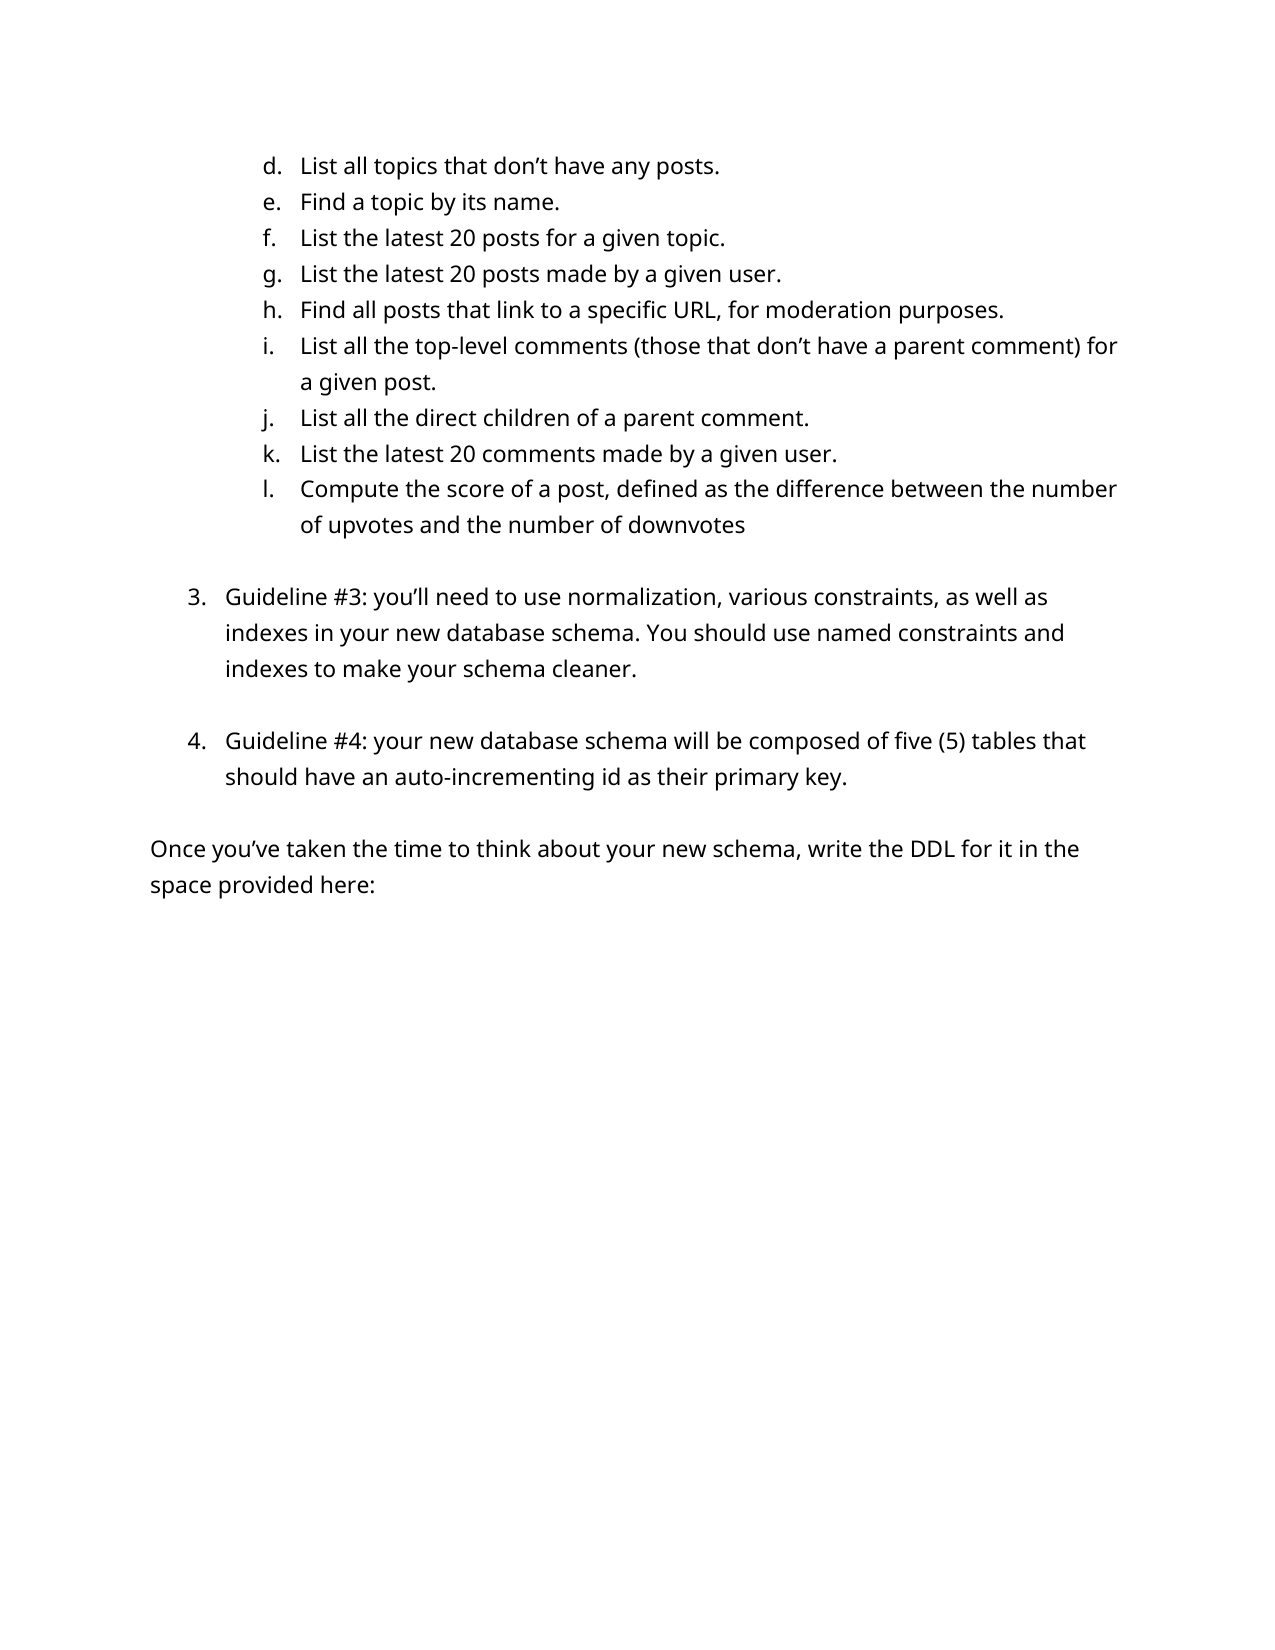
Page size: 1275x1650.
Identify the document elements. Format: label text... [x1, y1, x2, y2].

list List the latest 20 comments made by a given user. [262, 437, 1125, 469]
list Find a topic by its name. [262, 186, 1125, 217]
list List all topics that don’t have any posts. [262, 150, 1125, 181]
list Guideline #3: you’ll need to use normalization, various constraints, as well as indexes in your new database schema. You should use named constraints and indexes to make your schema cleaner. [187, 581, 1125, 684]
list List the latest 20 posts made by a given user. [262, 258, 1125, 289]
list List all the top-level comments (those that don’t have a parent comment) for a given post. [262, 330, 1125, 397]
list List all the direct children of a parent comment. [262, 402, 1125, 433]
list List the latest 20 posts for a given topic. [262, 222, 1125, 253]
list Compute the score of a post, defined as the difference between the number of upvotes and the number of downvotes [262, 473, 1125, 541]
list Guideline #4: your new database schema will be composed of five (5) tables that should have an auto-incrementing id as their primary key. [187, 725, 1125, 792]
list Find all posts that link to a specific URL, for moderation purposes. [262, 294, 1125, 325]
text Once you’ve taken the time to think about your new schema, write the DDL for it in the space provided here: [150, 833, 1125, 900]
